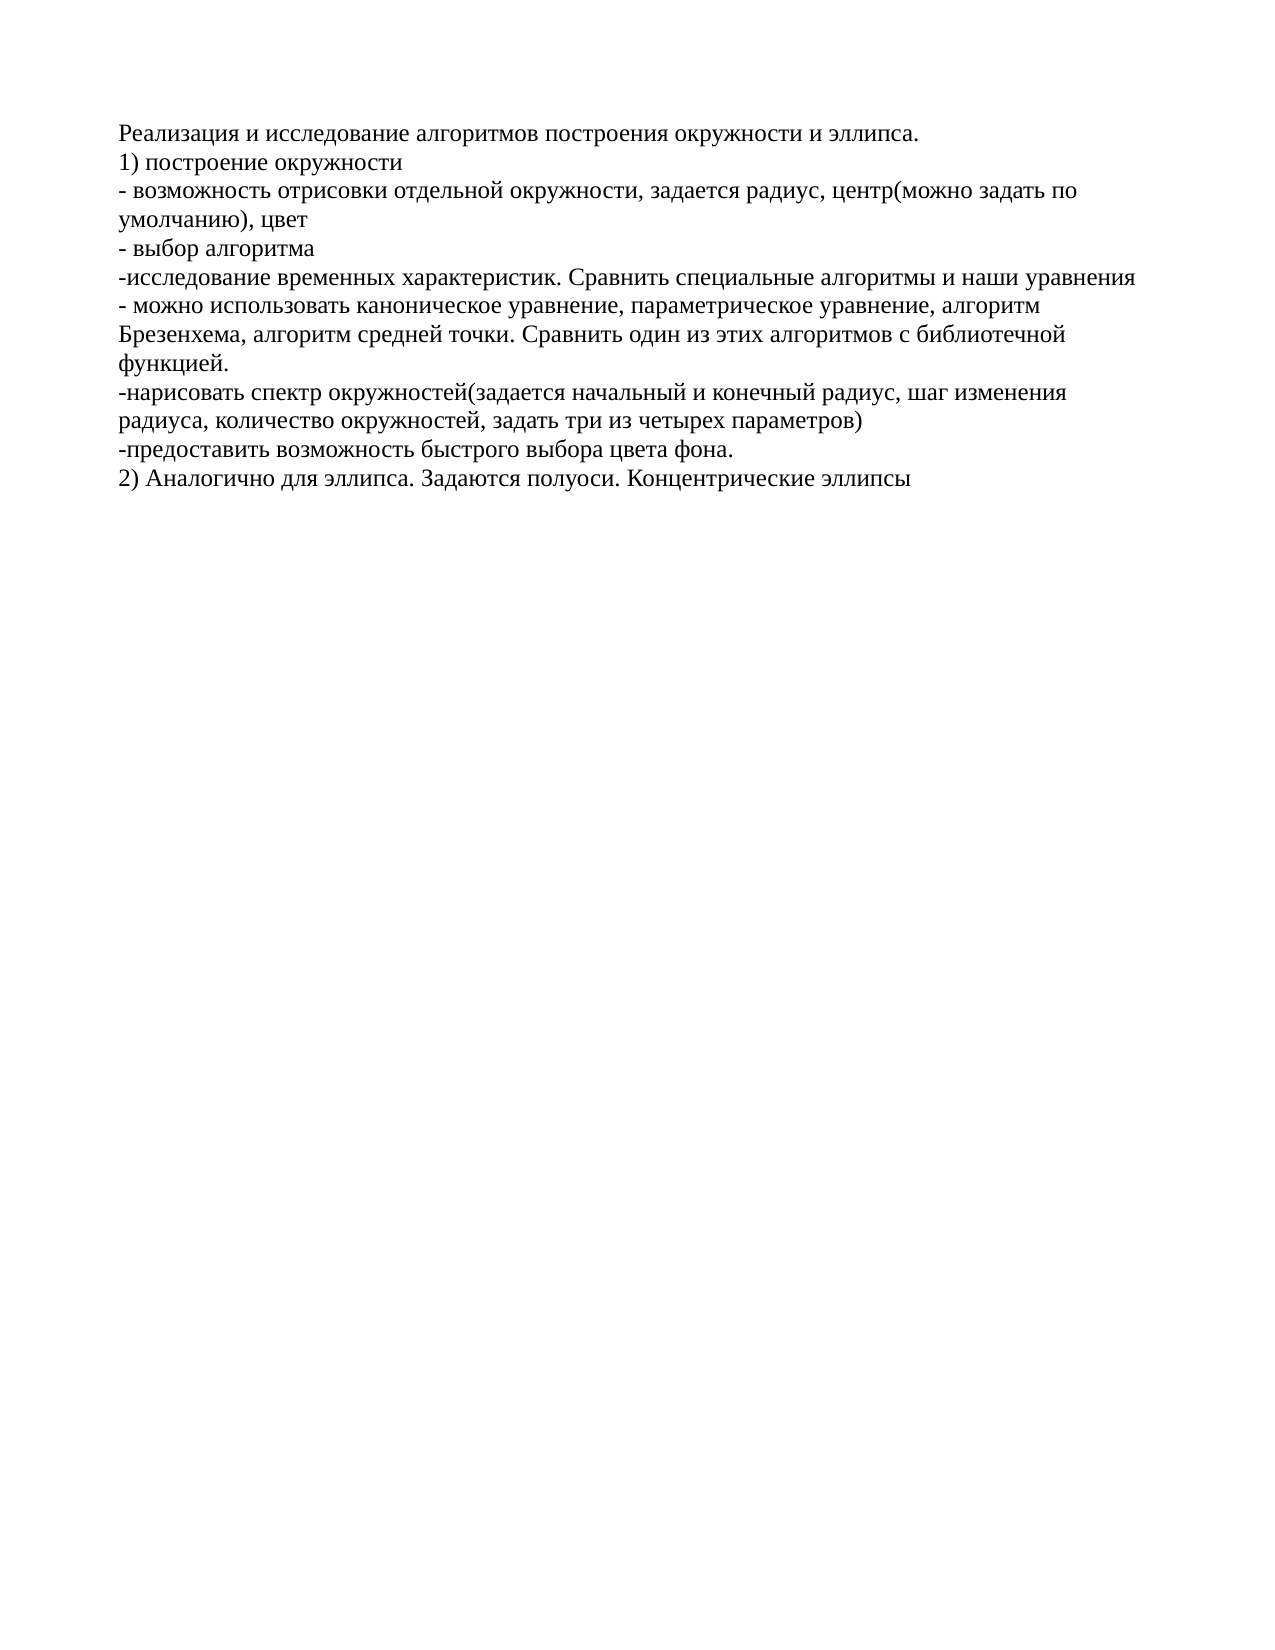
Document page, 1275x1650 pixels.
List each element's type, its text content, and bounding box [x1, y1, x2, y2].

text -исследование временных характеристик. Сравнить специальные алгоритмы и наши уравнения [118, 262, 1157, 291]
text - выбор алгоритма [118, 233, 1157, 262]
text - возможность отрисовки отдельной окружности, задается радиус, центр(можно задать по умолчанию), цвет [118, 176, 1157, 233]
text - можно использовать каноническое уравнение, параметрическое уравнение, алгоритм Брезенхема, алгоритм средней точки. Сравнить один из этих алгоритмов с библиотечной функцией. [118, 291, 1157, 377]
text 2) Аналогично для эллипса. Задаются полуоси. Концентрические эллипсы [118, 463, 1157, 492]
text Реализация и исследование алгоритмов построения окружности и эллипса. [118, 118, 1157, 147]
text -предоставить возможность быстрого выбора цвета фона. [118, 434, 1157, 463]
text 1) построение окружности [118, 147, 1157, 176]
text -нарисовать спектр окружностей(задается начальный и конечный радиус, шаг изменения радиуса, количество окружностей, задать три из четырех параметров) [118, 377, 1157, 434]
